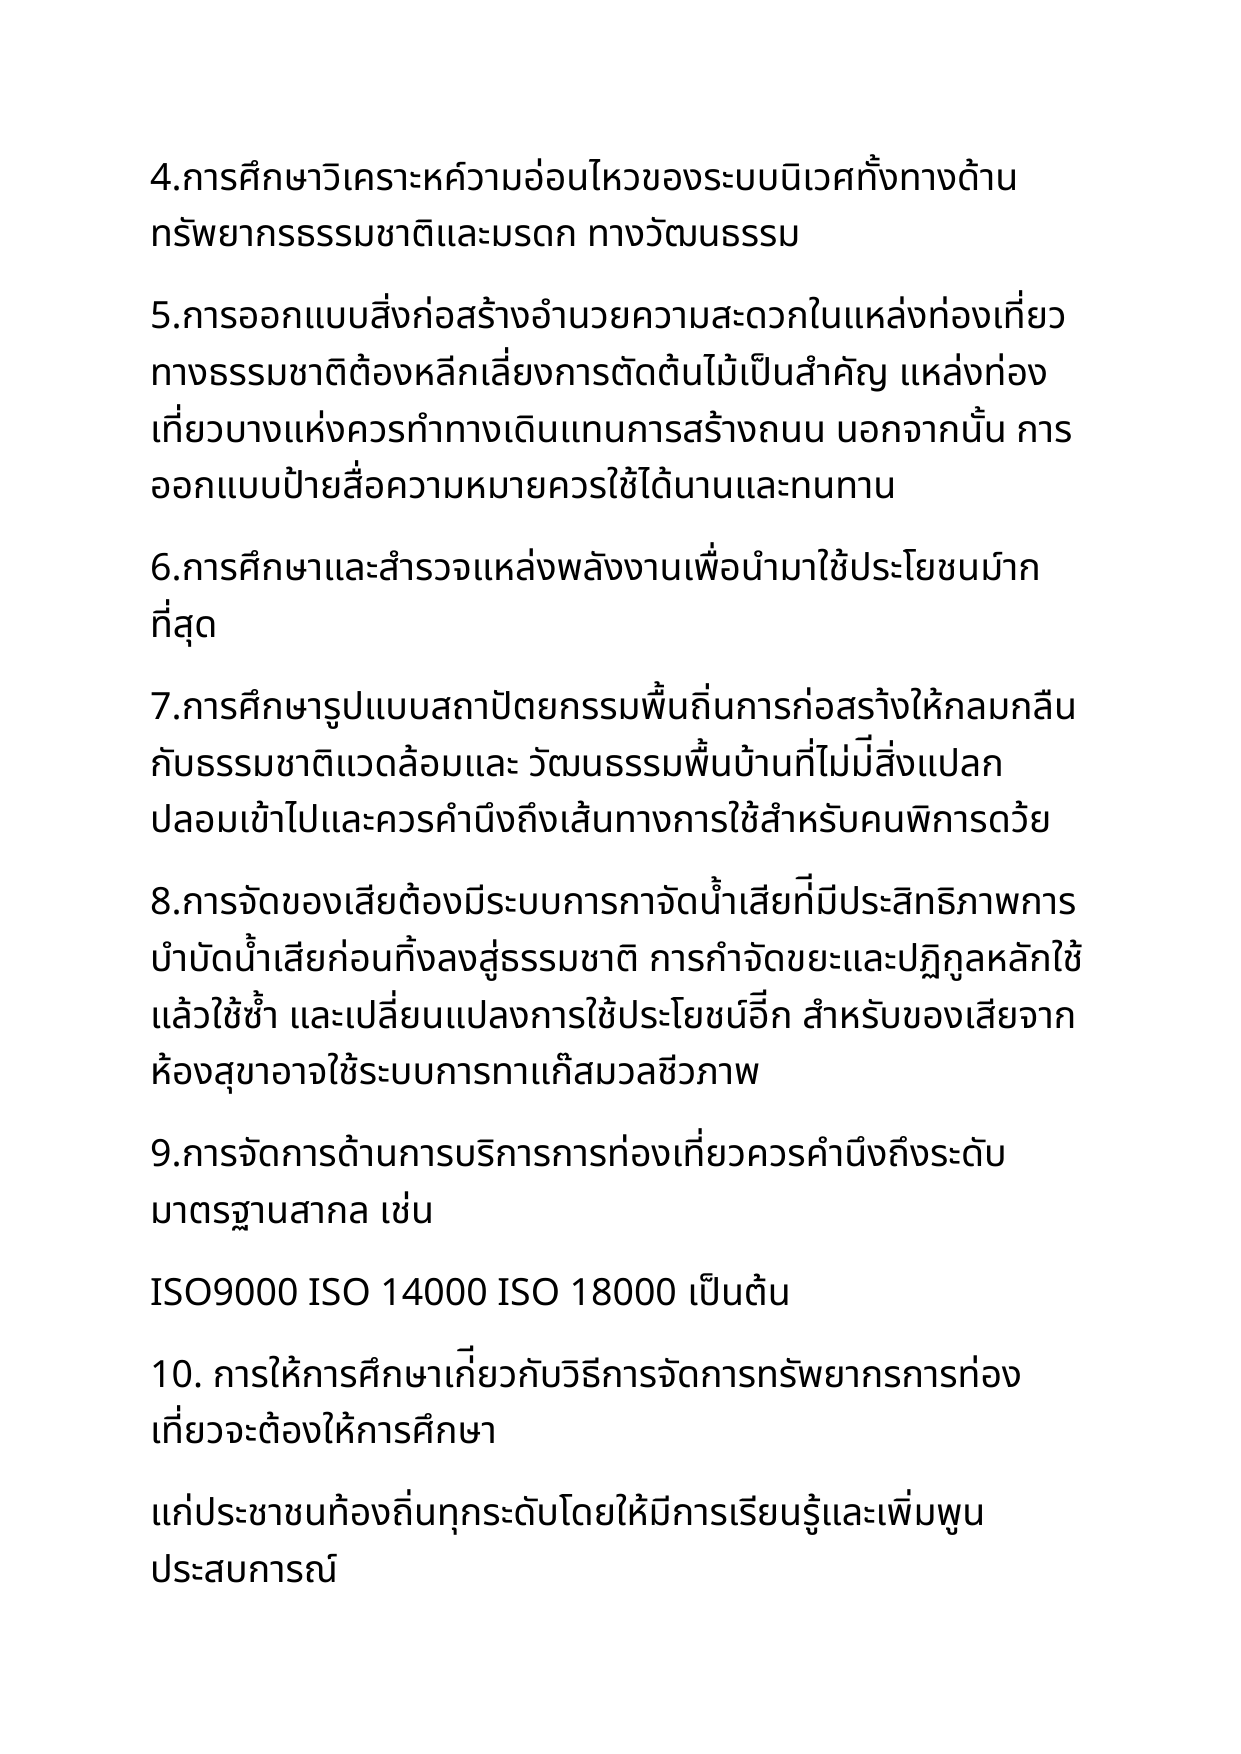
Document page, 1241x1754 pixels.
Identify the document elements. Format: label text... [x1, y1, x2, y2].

text 10. การให้การศึกษาเก่ียวกับวิธีการจัดการทรัพยากรการท่องเที่ยวจะต้องให้การศึกษา [150, 1347, 1090, 1461]
text 9.การจัดการด้านการบริการการท่องเที่ยวควรคำนึงถึงระดับมาตรฐานสากล เช่น [150, 1127, 1090, 1240]
text แก่ประชาชนท้องถิ่นทุกระดับโดยให้มีการเรียนรู้และเพิ่มพูนประสบการณ์ [150, 1486, 1090, 1599]
text 6.การศึกษาและสำรวจแหล่งพลังงานเพื่อนำมาใช้ประโยชนม์ากที่สุด [150, 541, 1090, 654]
text 4.การศึกษาวิเคราะหค์วามอ่อนไหวของระบบนิเวศทั้งทางด้านทรัพยากรธรรมชาติและมรดก ทางวัฒนธรรม [150, 150, 1090, 264]
text 5.การออกแบบสิ่งก่อสร้างอำนวยความสะดวกในแหล่งท่องเที่ยวทางธรรมชาติต้องหลีกเลี่ยงการตัดต้นไม้เป็นสำคัญ แหล่งท่องเที่ยวบางแห่งควรทำทางเดินแทนการสร้างถนน นอกจากนั้น การออกแบบป้ายสื่อความหมายควรใช้ได้นานและทนทาน [150, 289, 1090, 516]
text 8.การจัดของเสียต้องมีระบบการกาจัดน้ำเสียท่ีมีประสิทธิภาพการบำบัดน้ำเสียก่อนทิ้งลงสู่ธรรมชาติ การกำจัดขยะและปฏิกูลหลักใช้แล้วใช้ซ้ำ และเปลี่ยนแปลงการใช้ประโยชน์อีีก สำหรับของเสียจากห้องสุขาอาจใช้ระบบการทาแก๊สมวลชีวภาพ [150, 874, 1090, 1102]
text ISO9000 ISO 14000 ISO 18000 เป็นต้น [150, 1265, 1090, 1322]
text 7.การศึกษารูปแบบสถาปัตยกรรมพื้นถิ่นการก่อสรา้งให้กลมกลืนกับธรรมชาติแวดล้อมและ วัฒนธรรมพื้นบ้านที่ไม่ม่ีสิ่งแปลกปลอมเข้าไปและควรคำนึงถึงเส้นทางการใช้สำหรับคนพิการดว้ย [150, 679, 1090, 849]
